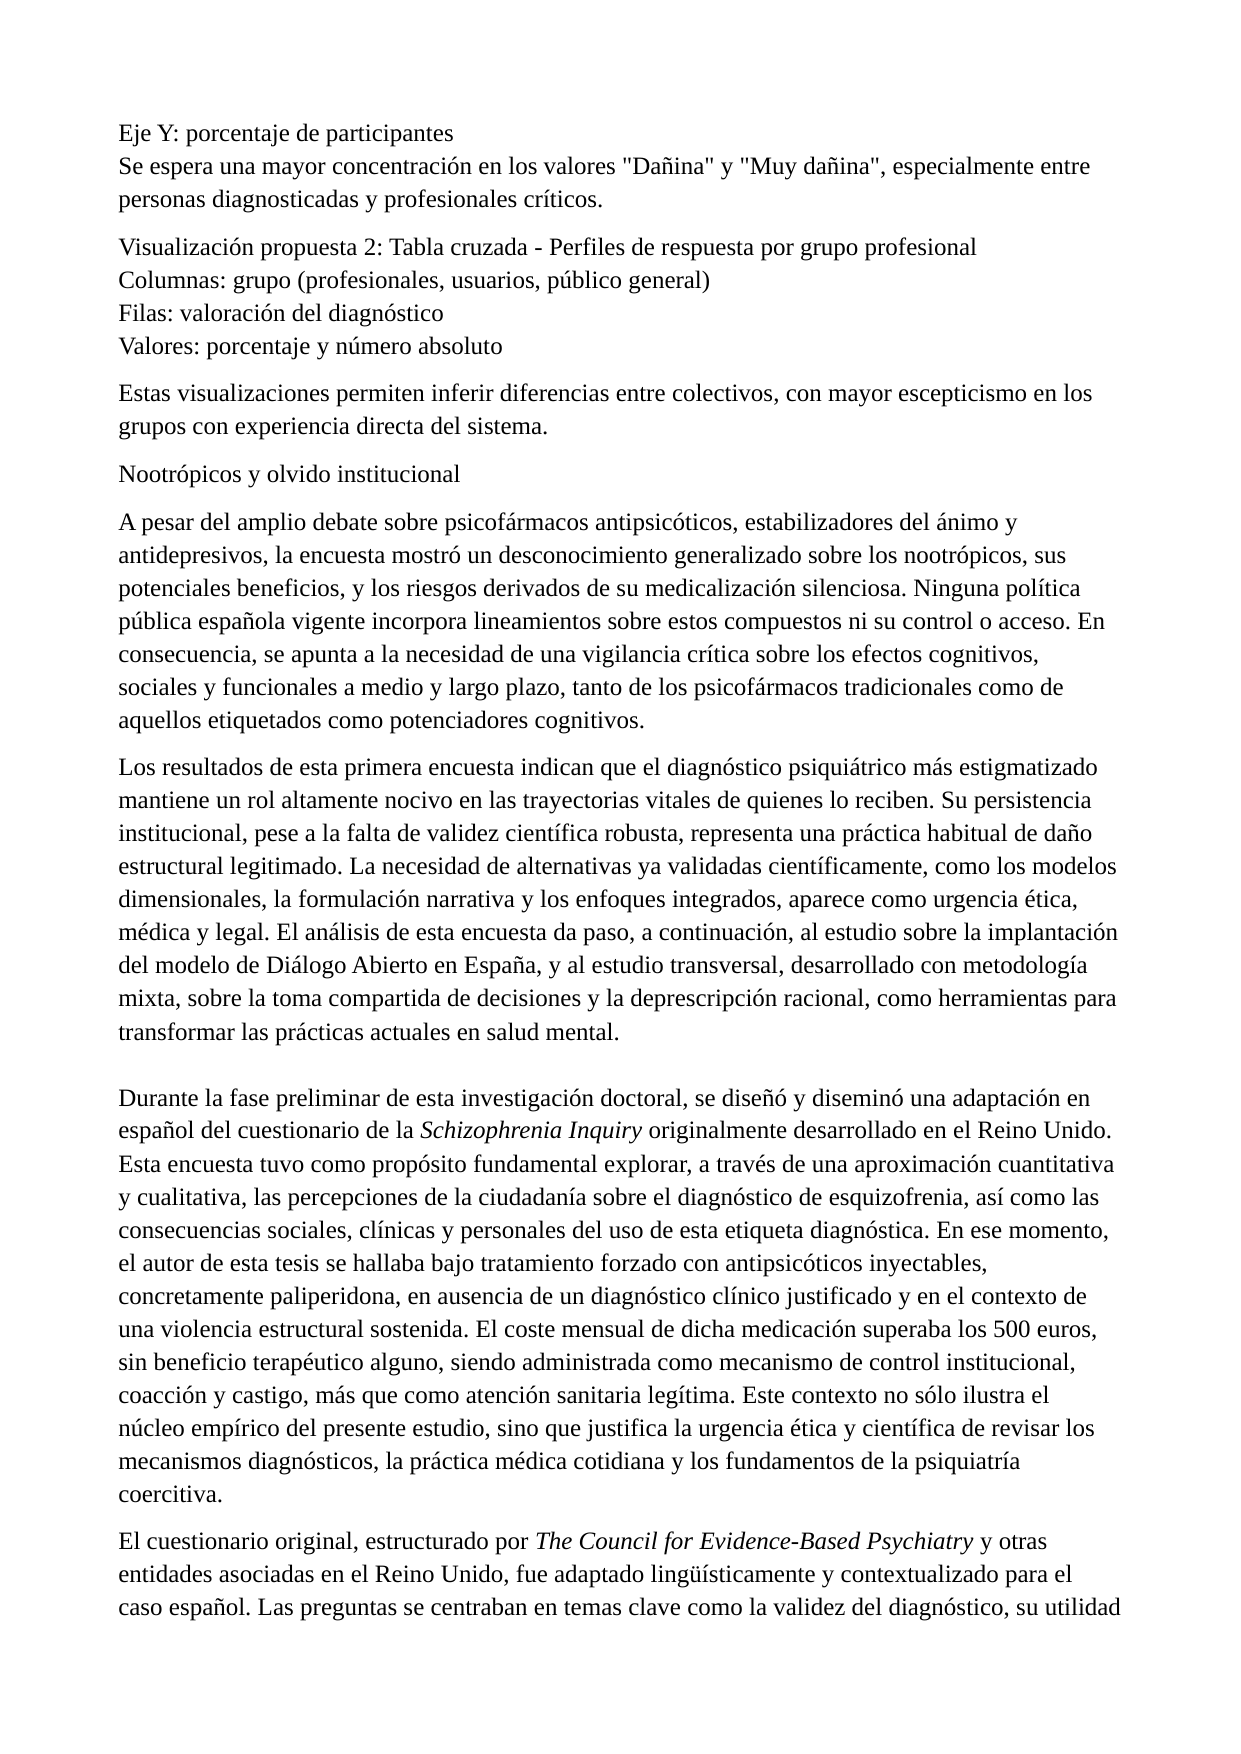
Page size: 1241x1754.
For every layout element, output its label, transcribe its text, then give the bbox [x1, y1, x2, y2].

text Nootrópicos y olvido institucional [118, 459, 1122, 488]
text Eje Y: porcentaje de participantes Se espera una mayor concentración en los valores "Dañina" y "Muy dañina", especialmente entre personas diagnosticadas y profesionales críticos. [118, 118, 1122, 213]
text Visualización propuesta 2: Tabla cruzada - Perfiles de respuesta por grupo profesional Columnas: grupo (profesionales, usuarios, público general) Filas: valoración del diagnóstico Valores: porcentaje y número absoluto [118, 232, 1122, 359]
text El cuestionario original, estructurado por The Council for Evidence-Based Psychiatry y otras entidades asociadas en el Reino Unido, fue adaptado lingüísticamente y contextualizado para el caso español. Las preguntas se centraban en temas clave como la validez del diagnóstico, su utilidad [118, 1526, 1122, 1621]
text Estas visualizaciones permiten inferir diferencias entre colectivos, con mayor escepticismo en los grupos con experiencia directa del sistema. [118, 378, 1122, 440]
text A pesar del amplio debate sobre psicofármacos antipsicóticos, estabilizadores del ánimo y antidepresivos, la encuesta mostró un desconocimiento generalizado sobre los nootrópicos, sus potenciales beneficios, y los riesgos derivados de su medicalización silenciosa. Ninguna política pública española vigente incorpora lineamientos sobre estos compuestos ni su control o acceso. En consecuencia, se apunta a la necesidad de una vigilancia crítica sobre los efectos cognitivos, sociales y funcionales a medio y largo plazo, tanto de los psicofármacos tradicionales como de aquellos etiquetados como potenciadores cognitivos. [118, 507, 1122, 733]
text Los resultados de esta primera encuesta indican que el diagnóstico psiquiátrico más estigmatizado mantiene un rol altamente nocivo en las trayectorias vitales de quienes lo reciben. Su persistencia institucional, pese a la falta de validez científica robusta, representa una práctica habitual de daño estructural legitimado. La necesidad de alternativas ya validadas científicamente, como los modelos dimensionales, la formulación narrativa y los enfoques integrados, aparece como urgencia ética, médica y legal. El análisis de esta encuesta da paso, a continuación, al estudio sobre la implantación del modelo de Diálogo Abierto en España, y al estudio transversal, desarrollado con metodología mixta, sobre la toma compartida de decisiones y la deprescripción racional, como herramientas para transformar las prácticas actuales en salud mental. Durante la fase preliminar de esta investigación doctoral, se diseñó y diseminó una adaptación en español del cuestionario de la Schizophrenia Inquiry originalmente desarrollado en el Reino Unido. Esta encuesta tuvo como propósito fundamental explorar, a través de una aproximación cuantitativa y cualitativa, las percepciones de la ciudadanía sobre el diagnóstico de esquizofrenia, así como las consecuencias sociales, clínicas y personales del uso de esta etiqueta diagnóstica. En ese momento, el autor de esta tesis se hallaba bajo tratamiento forzado con antipsicóticos inyectables, concretamente paliperidona, en ausencia de un diagnóstico clínico justificado y en el contexto de una violencia estructural sostenida. El coste mensual de dicha medicación superaba los 500 euros, sin beneficio terapéutico alguno, siendo administrada como mecanismo de control institucional, coacción y castigo, más que como atención sanitaria legítima. Este contexto no sólo ilustra el núcleo empírico del presente estudio, sino que justifica la urgencia ética y científica de revisar los mecanismos diagnósticos, la práctica médica cotidiana y los fundamentos de la psiquiatría coercitiva. [118, 752, 1122, 1508]
